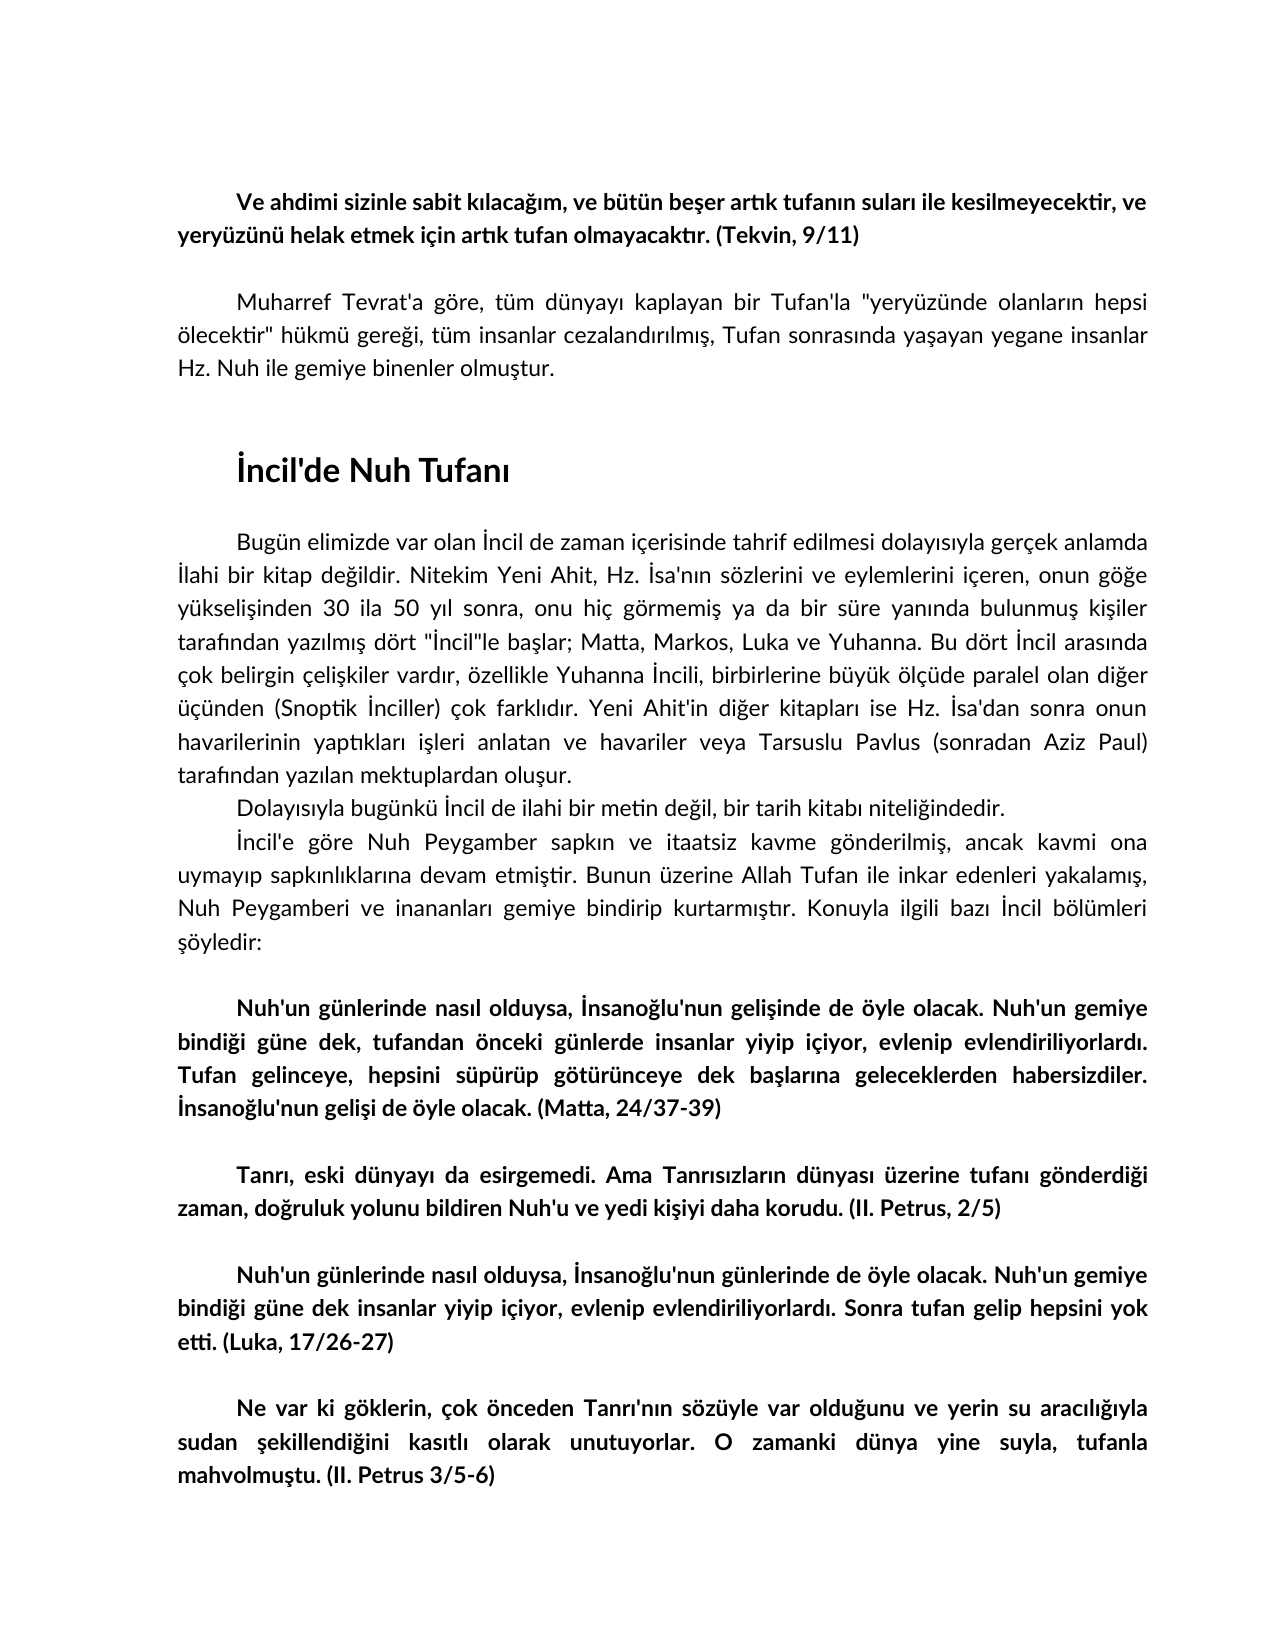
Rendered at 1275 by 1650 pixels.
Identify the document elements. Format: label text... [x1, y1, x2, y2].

text Dolayısıyla bugünkü İncil de ilahi bir metin değil, bir tarih kitabı niteliğindedir. [177, 790, 1149, 823]
text Tanrı, eski dünyayı da esirgemedi. Ama Tanrısızların dünyası üzerine tufanı gönderdiği zaman, doğruluk yolunu bildiren Nuh'u ve yedi kişiyi daha korudu. (II. Petrus, 2/5) [177, 1157, 1149, 1223]
text Ne var ki göklerin, çok önceden Tanrı'nın sözüyle var olduğunu ve yerin su aracılığıyla sudan şekillendiğini kasıtlı olarak unutuyorlar. O zamanki dünya yine suyla, tufanla mahvolmuştu. (II. Petrus 3/5-6) [177, 1390, 1149, 1490]
text Muharref Tevrat'a göre, tüm dünyayı kaplayan bir Tufan'la "yeryüzünde olanların hepsi ölecektir" hükmü gereği, tüm insanlar cezalandırılmış, Tufan sonrasında yaşayan yegane insanlar Hz. Nuh ile gemiye binenler olmuştur. [177, 283, 1149, 383]
text Ve ahdimi sizinle sabit kılacağım, ve bütün beşer artık tufanın suları ile kesilmeyecektir, ve yeryüzünü helak etmek için artık tufan olmayacaktır. (Tekvin, 9/11) [177, 183, 1149, 250]
text Nuh'un günlerinde nasıl olduysa, İnsanoğlu'nun gelişinde de öyle olacak. Nuh'un gemiye bindiği güne dek, tufandan önceki günlerde insanlar yiyip içiyor, evlenip evlendiriliyorlardı. Tufan gelinceye, hepsini süpürüp götürünceye dek başlarına geleceklerden habersizdiler. İnsanoğlu'nun gelişi de öyle olacak. (Matta, 24/37-39) [177, 990, 1149, 1123]
text İncil'e göre Nuh Peygamber sapkın ve itaatsiz kavme gönderilmiş, ancak kavmi ona uymayıp sapkınlıklarına devam etmiştir. Bunun üzerine Allah Tufan ile inkar edenleri yakalamış, Nuh Peygamberi ve inananları gemiye bindirip kurtarmıştır. Konuyla ilgili bazı İncil bölümleri şöyledir: [177, 823, 1149, 957]
text Nuh'un günlerinde nasıl olduysa, İnsanoğlu'nun günlerinde de öyle olacak. Nuh'un gemiye bindiği güne dek insanlar yiyip içiyor, evlenip evlendiriliyorlardı. Sonra tufan gelip hepsini yok etti. (Luka, 17/26-27) [177, 1257, 1149, 1357]
subtitle İncil'de Nuh Tufanı [177, 450, 1149, 490]
text Bugün elimizde var olan İncil de zaman içerisinde tahrif edilmesi dolayısıyla gerçek anlamda İlahi bir kitap değildir. Nitekim Yeni Ahit, Hz. İsa'nın sözlerini ve eylemlerini içeren, onun göğe yükselişinden 30 ila 50 yıl sonra, onu hiç görmemiş ya da bir süre yanında bulunmuş kişiler tarafından yazılmış dört "İncil"le başlar; Matta, Markos, Luka ve Yuhanna. Bu dört İncil arasında çok belirgin çelişkiler vardır, özellikle Yuhanna İncili, birbirlerine büyük ölçüde paralel olan diğer üçünden (Snoptik İnciller) çok farklıdır. Yeni Ahit'in diğer kitapları ise Hz. İsa'dan sonra onun havarilerinin yaptıkları işleri anlatan ve havariler veya Tarsuslu Pavlus (sonradan Aziz Paul) tarafından yazılan mektuplardan oluşur. [177, 523, 1149, 790]
